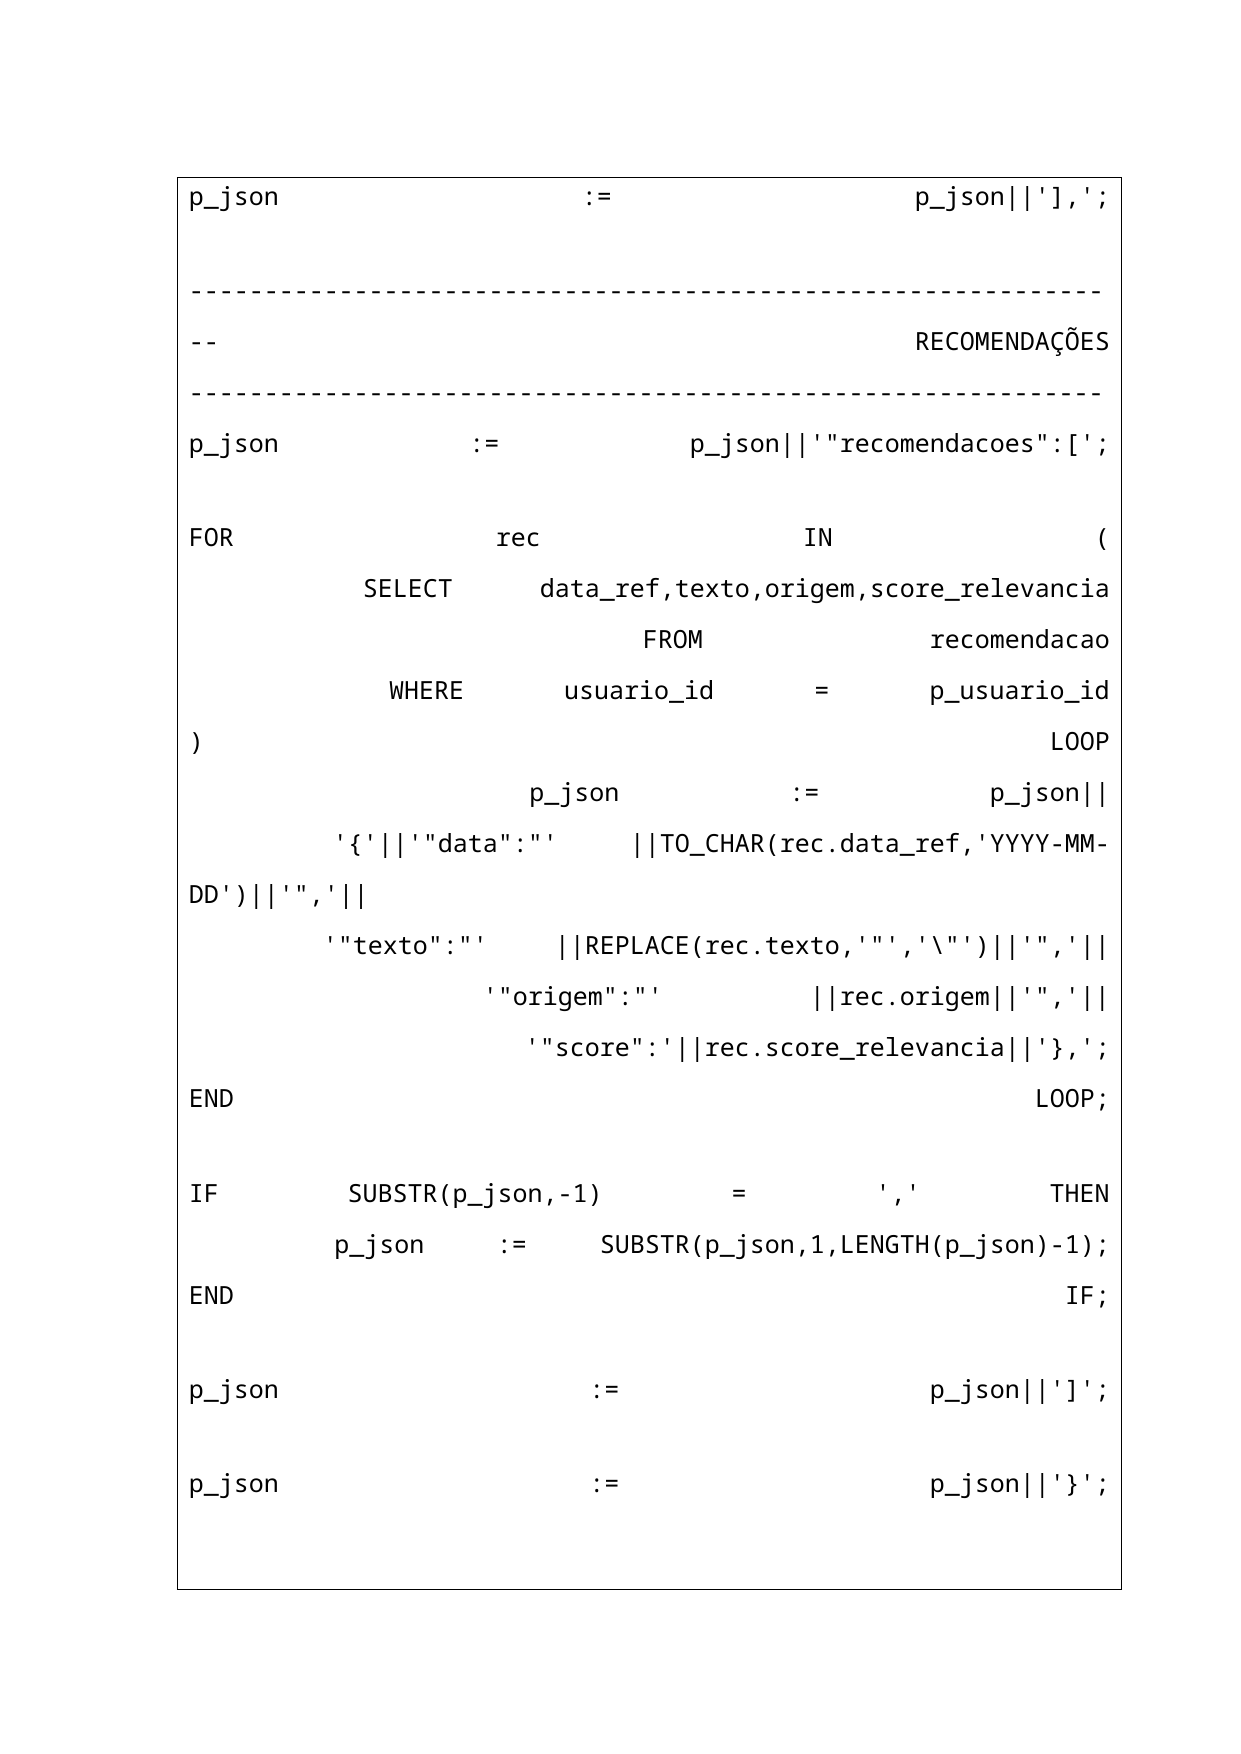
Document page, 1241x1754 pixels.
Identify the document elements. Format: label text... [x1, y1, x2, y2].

table_header p_json := p_json||'],'; ------------------------------------------------------------- -- RECOMENDAÇÕES ------------------------------------------------------------- p_json := p_json||'"recomendacoes":['; FOR rec IN ( SELECT data_ref,texto,origem,score_relevancia FROM recomendacao WHERE usuario_id = p_usuario_id ) LOOP p_json := p_json|| '{'||'"data":"' ||TO_CHAR(rec.data_ref,'YYYY-MM-DD')||'",'|| '"texto":"' ||REPLACE(rec.texto,'"','\"')||'",'|| '"origem":"' ||rec.origem||'",'|| '"score":'||rec.score_relevancia||'},'; END LOOP; IF SUBSTR(p_json,-1) = ',' THEN p_json := SUBSTR(p_json,1,LENGTH(p_json)-1); END IF; p_json := p_json||']'; p_json := p_json||'}'; [178, 178, 1121, 1588]
